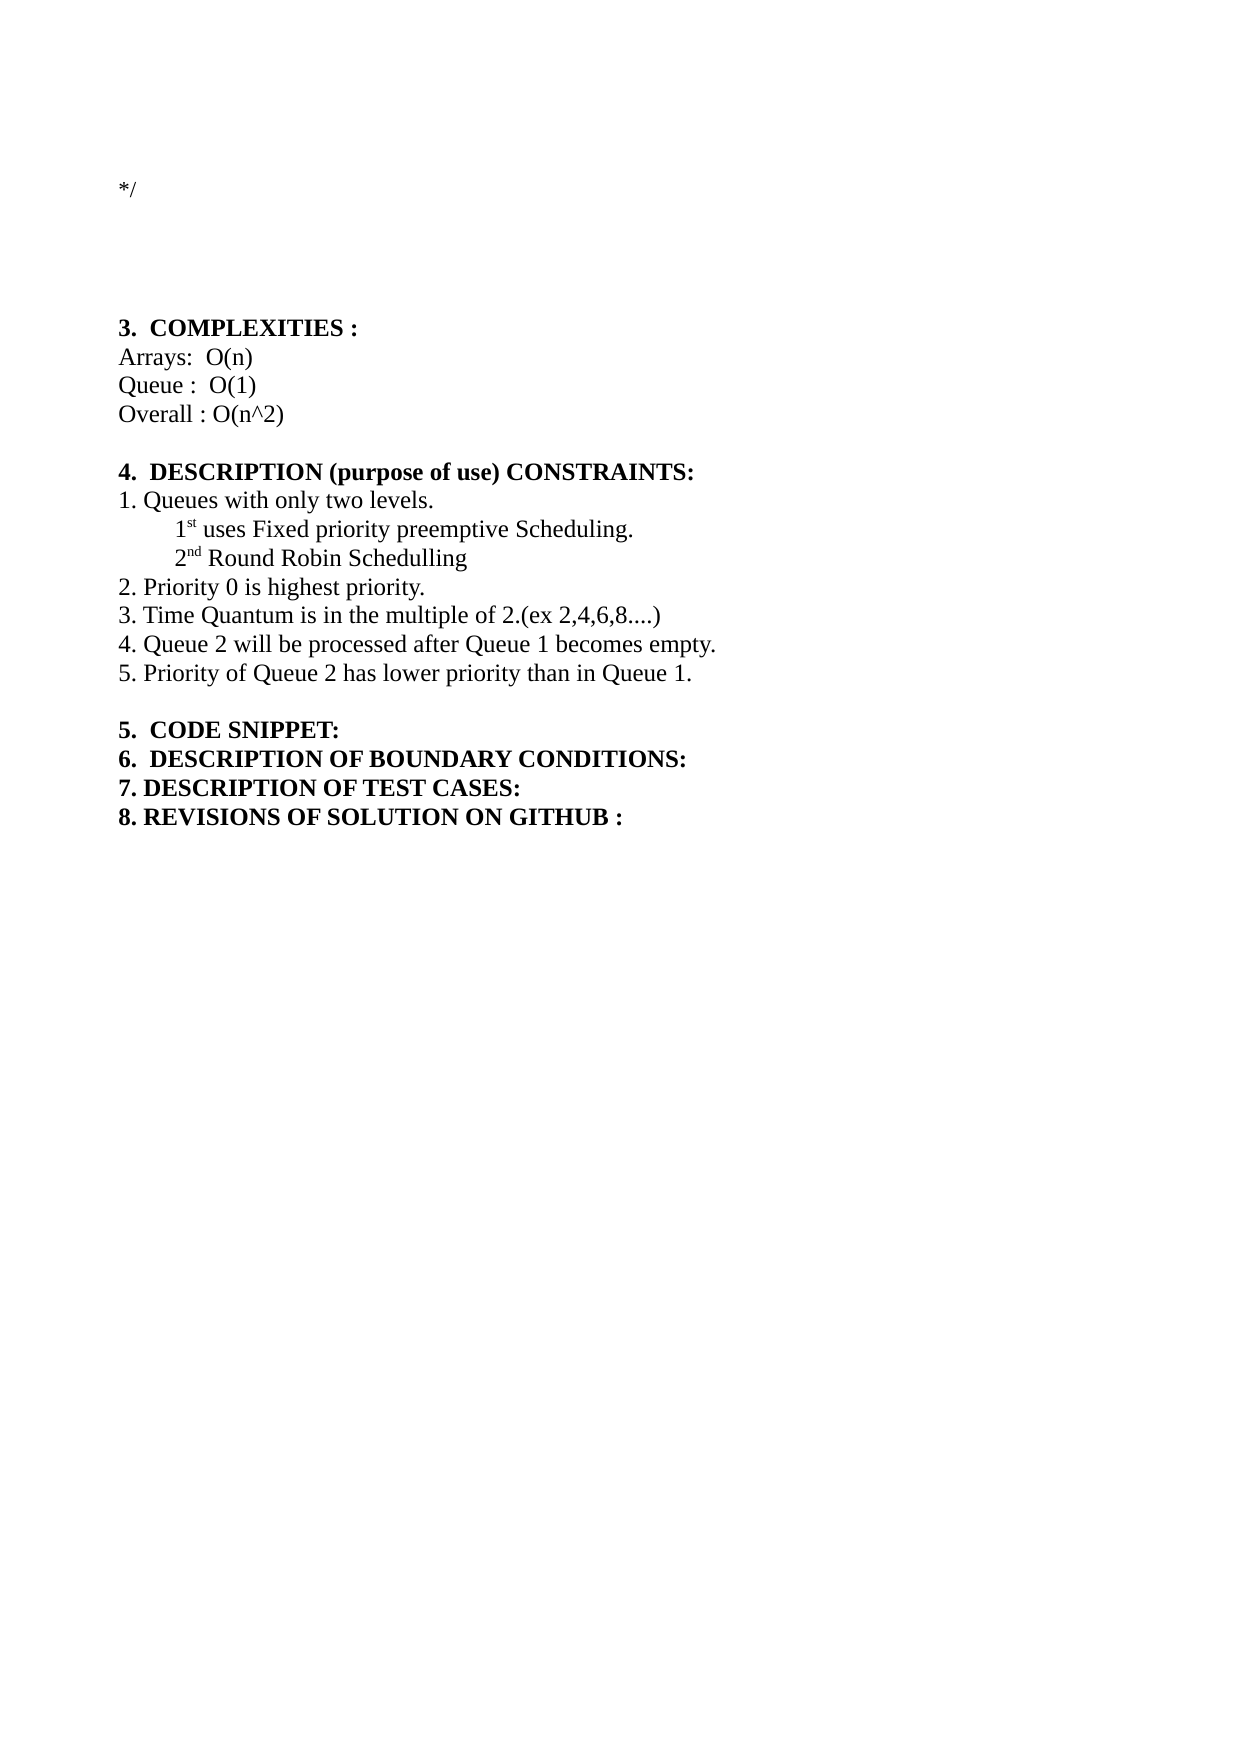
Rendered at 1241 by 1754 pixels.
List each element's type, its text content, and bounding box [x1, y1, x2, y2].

text 5. CODE SNIPPET: [118, 715, 1122, 744]
text 6. DESCRIPTION OF BOUNDARY CONDITIONS: [118, 744, 1122, 773]
text 7. DESCRIPTION OF TEST CASES: [118, 773, 1122, 802]
text Overall : O(n^2) [118, 399, 1122, 428]
text 1st uses Fixed priority preemptive Scheduling. [118, 514, 1122, 543]
text 5. Priority of Queue 2 has lower priority than in Queue 1. [118, 658, 1122, 687]
text Arrays: O(n) [118, 342, 1122, 370]
text 2. Priority 0 is highest priority. [118, 572, 1122, 600]
text 3. Time Quantum is in the multiple of 2.(ex 2,4,6,8....) [118, 600, 1122, 629]
text 1. Queues with only two levels. [118, 485, 1122, 514]
text Queue : O(1) [118, 370, 1122, 399]
text */ [118, 176, 1122, 203]
text 8. REVISIONS OF SOLUTION ON GITHUB : [118, 802, 1122, 830]
text 4. Queue 2 will be processed after Queue 1 becomes empty. [118, 629, 1122, 658]
text 3. COMPLEXITIES : [118, 313, 1122, 342]
text 2nd Round Robin Schedulling [118, 543, 1122, 572]
text 4. DESCRIPTION (purpose of use) CONSTRAINTS: [118, 457, 1122, 485]
